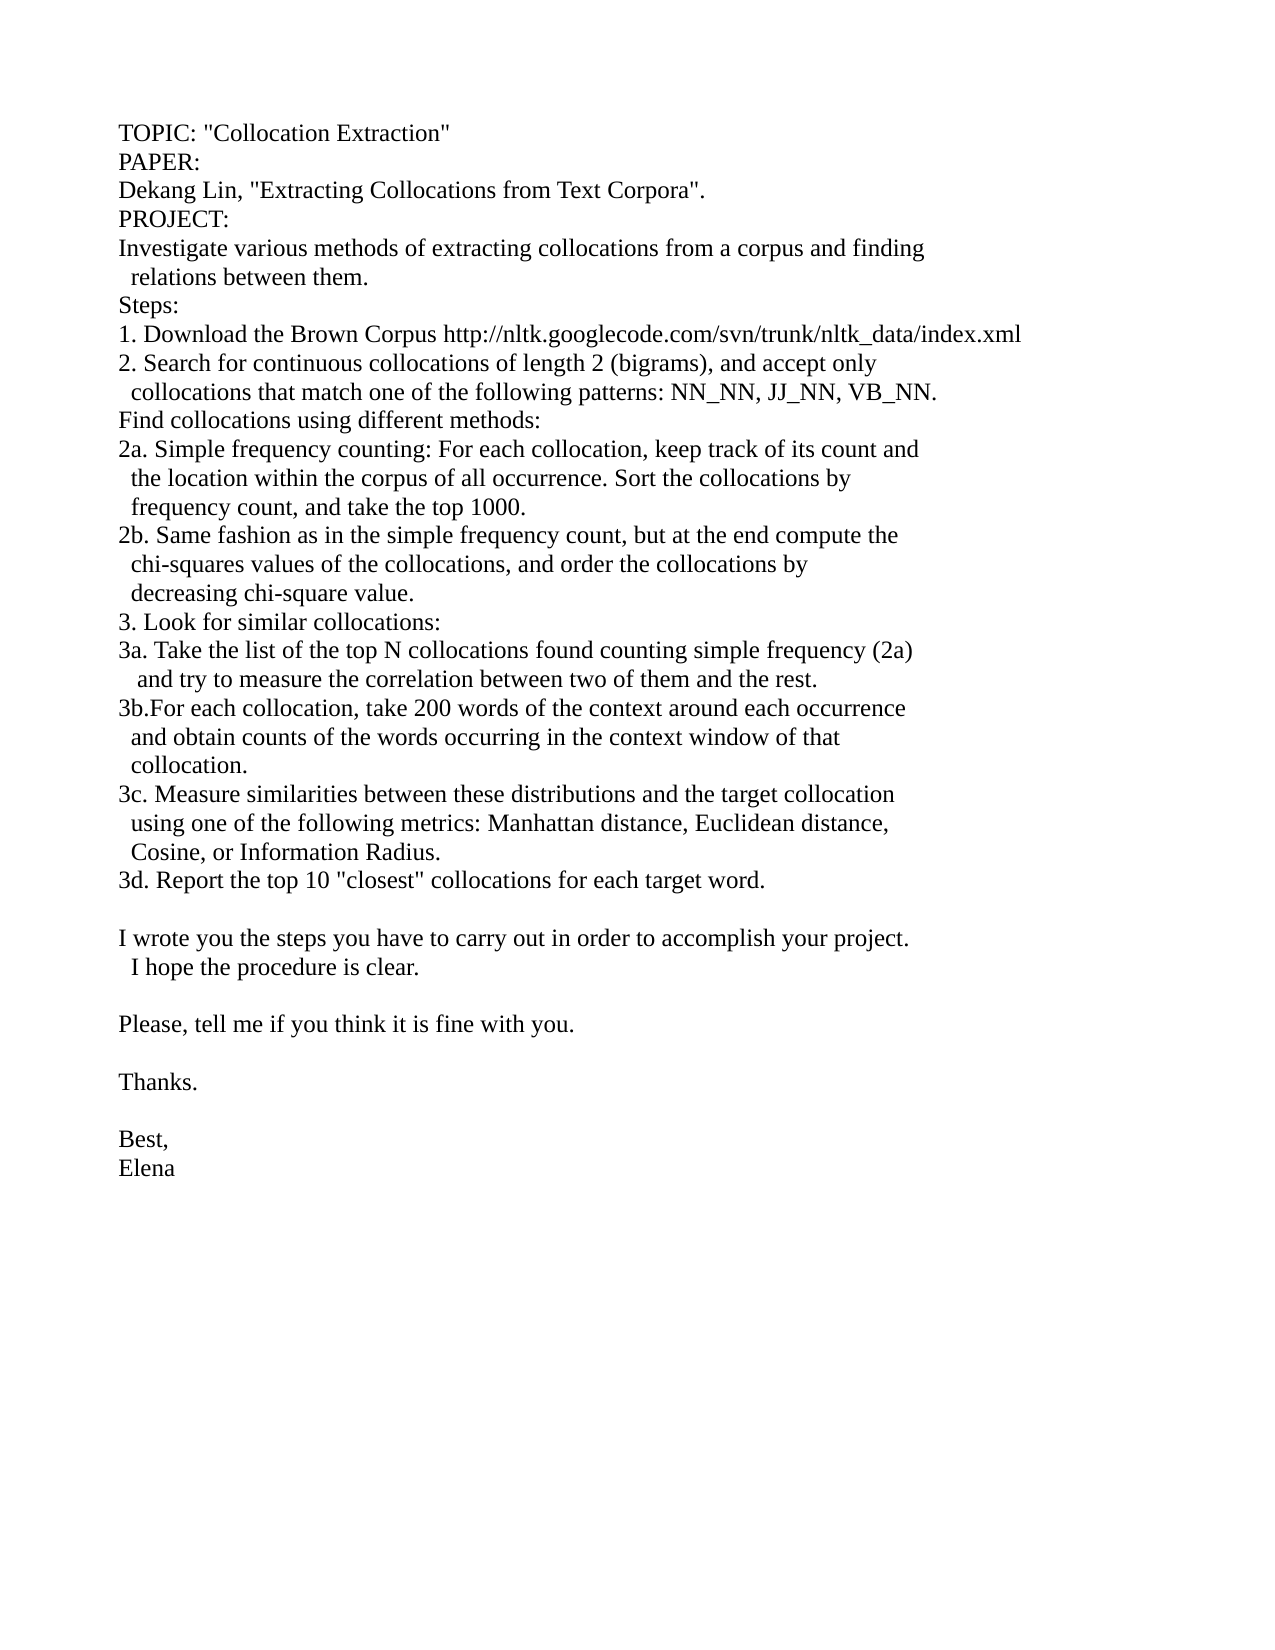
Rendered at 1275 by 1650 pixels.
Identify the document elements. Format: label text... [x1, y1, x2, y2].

text TOPIC: "Collocation Extraction" [118, 118, 1157, 147]
text and try to measure the correlation between two of them and the rest. [118, 664, 1157, 693]
text Cosine, or Information Radius. [118, 837, 1157, 866]
text PROJECT: [118, 204, 1157, 233]
text 3. Look for similar collocations: [118, 607, 1157, 636]
text 3b.For each collocation, take 200 words of the context around each occurrence [118, 693, 1157, 722]
text 2a. Simple frequency counting: For each collocation, keep track of its count and [118, 434, 1157, 463]
text 3a. Take the list of the top N collocations found counting simple frequency (2a) [118, 636, 1157, 664]
text decreasing chi-square value. [118, 578, 1157, 607]
text Find collocations using different methods: [118, 406, 1157, 434]
text Best, [118, 1124, 1157, 1153]
text 2. Search for continuous collocations of length 2 (bigrams), and accept only [118, 348, 1157, 377]
text the location within the corpus of all occurrence. Sort the collocations by [118, 463, 1157, 492]
text Thanks. [118, 1067, 1157, 1096]
text 3c. Measure similarities between these distributions and the target collocation [118, 779, 1157, 808]
text PAPER: [118, 147, 1157, 176]
text 3d. Report the top 10 "closest" collocations for each target word. [118, 866, 1157, 894]
text Elena [118, 1153, 1157, 1182]
text 2b. Same fashion as in the simple frequency count, but at the end compute the [118, 521, 1157, 549]
text frequency count, and take the top 1000. [118, 492, 1157, 521]
text chi-squares values of the collocations, and order the collocations by [118, 549, 1157, 578]
text 1. Download the Brown Corpus http://nltk.googlecode.com/svn/trunk/nltk_data/index.xml [118, 319, 1157, 348]
text relations between them. [118, 262, 1157, 291]
text Please, tell me if you think it is fine with you. [118, 1009, 1157, 1038]
text and obtain counts of the words occurring in the context window of that [118, 722, 1157, 751]
text Investigate various methods of extracting collocations from a corpus and finding [118, 233, 1157, 262]
text I hope the procedure is clear. [118, 952, 1157, 981]
text using one of the following metrics: Manhattan distance, Euclidean distance, [118, 808, 1157, 837]
text I wrote you the steps you have to carry out in order to accomplish your project. [118, 923, 1157, 952]
text Steps: [118, 291, 1157, 319]
text Dekang Lin, "Extracting Collocations from Text Corpora". [118, 176, 1157, 204]
text collocation. [118, 751, 1157, 779]
text collocations that match one of the following patterns: NN_NN, JJ_NN, VB_NN. [118, 377, 1157, 406]
